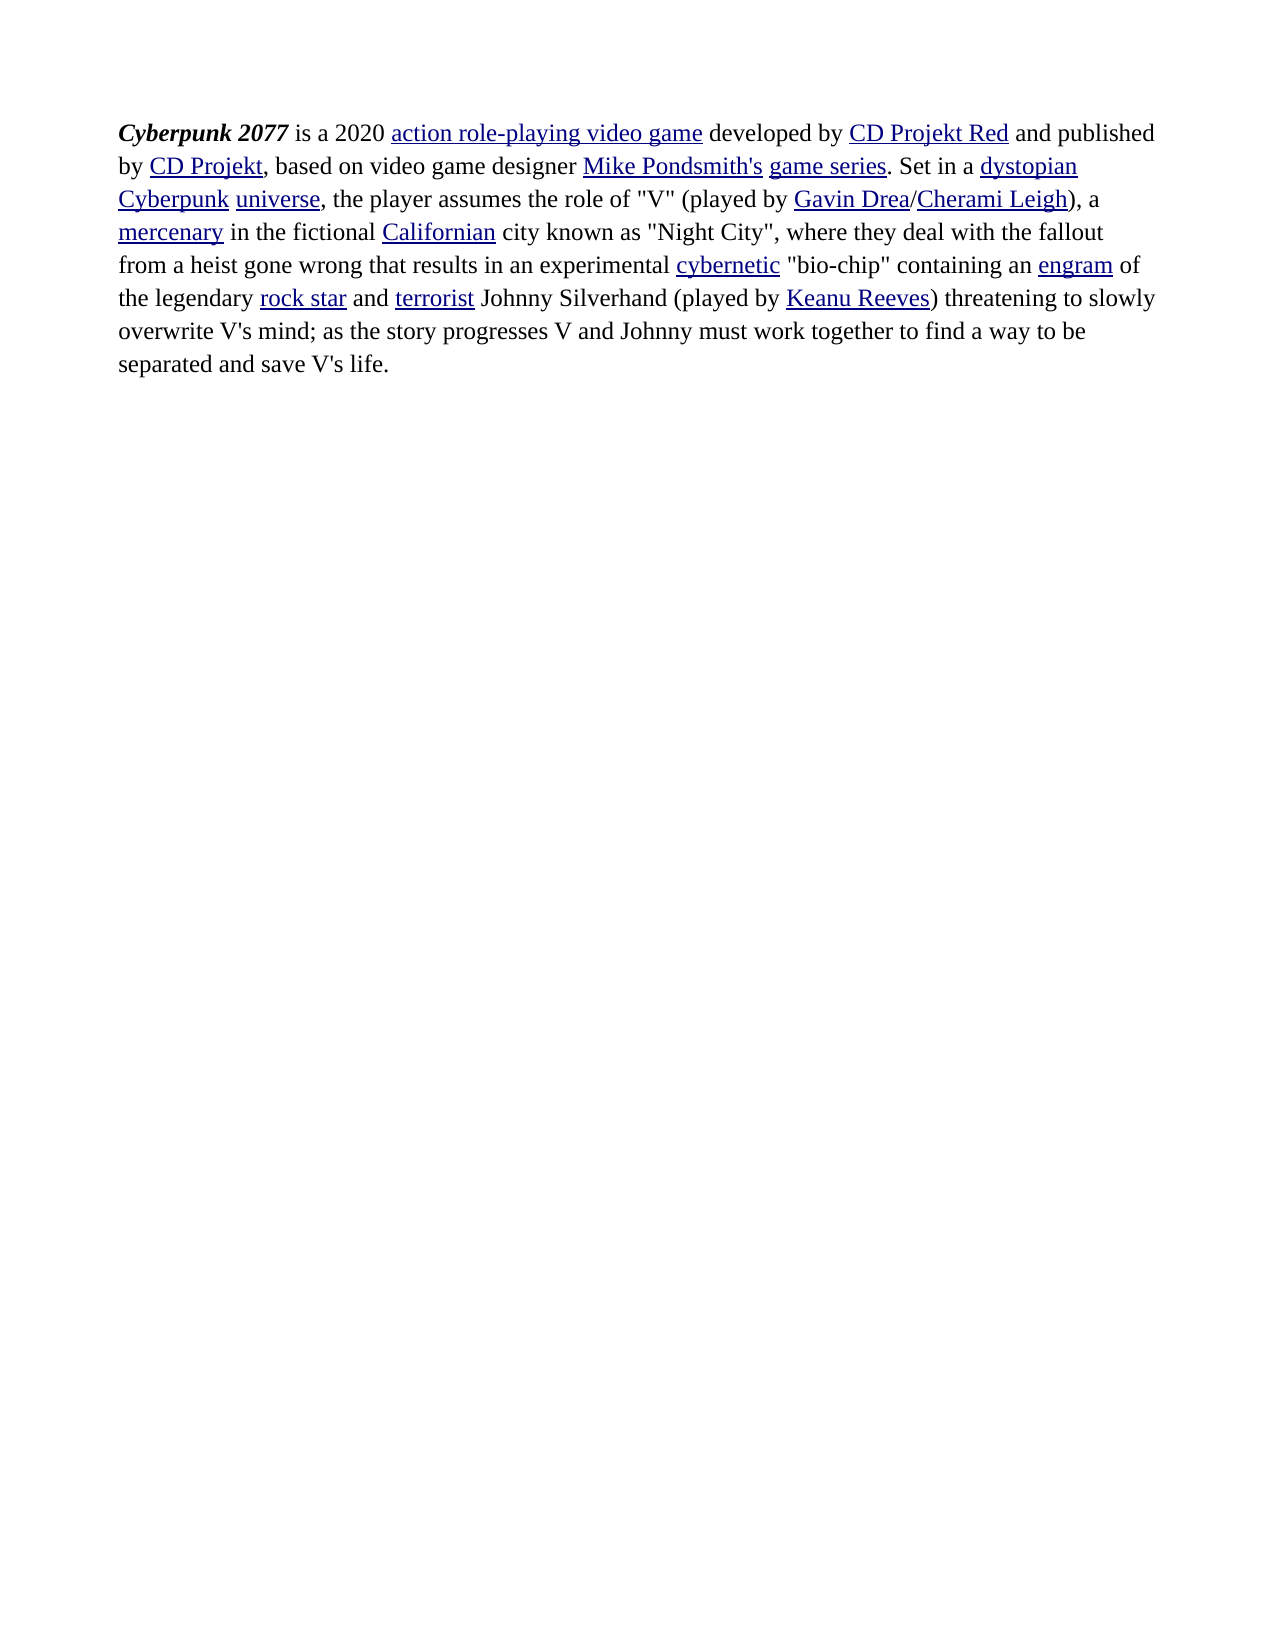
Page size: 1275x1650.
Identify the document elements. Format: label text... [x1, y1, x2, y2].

text Cyberpunk 2077 is a 2020 action role-playing video game developed by CD Projekt Red and published by CD Projekt, based on video game designer Mike Pondsmith's game series. Set in a dystopian Cyberpunk universe, the player assumes the role of "V" (played by Gavin Drea/Cherami Leigh), a mercenary in the fictional Californian city known as "Night City", where they deal with the fallout from a heist gone wrong that results in an experimental cybernetic "bio-chip" containing an engram of the legendary rock star and terrorist Johnny Silverhand (played by Keanu Reeves) threatening to slowly overwrite V's mind; as the story progresses V and Johnny must work together to find a way to be separated and save V's life. [118, 118, 1157, 378]
